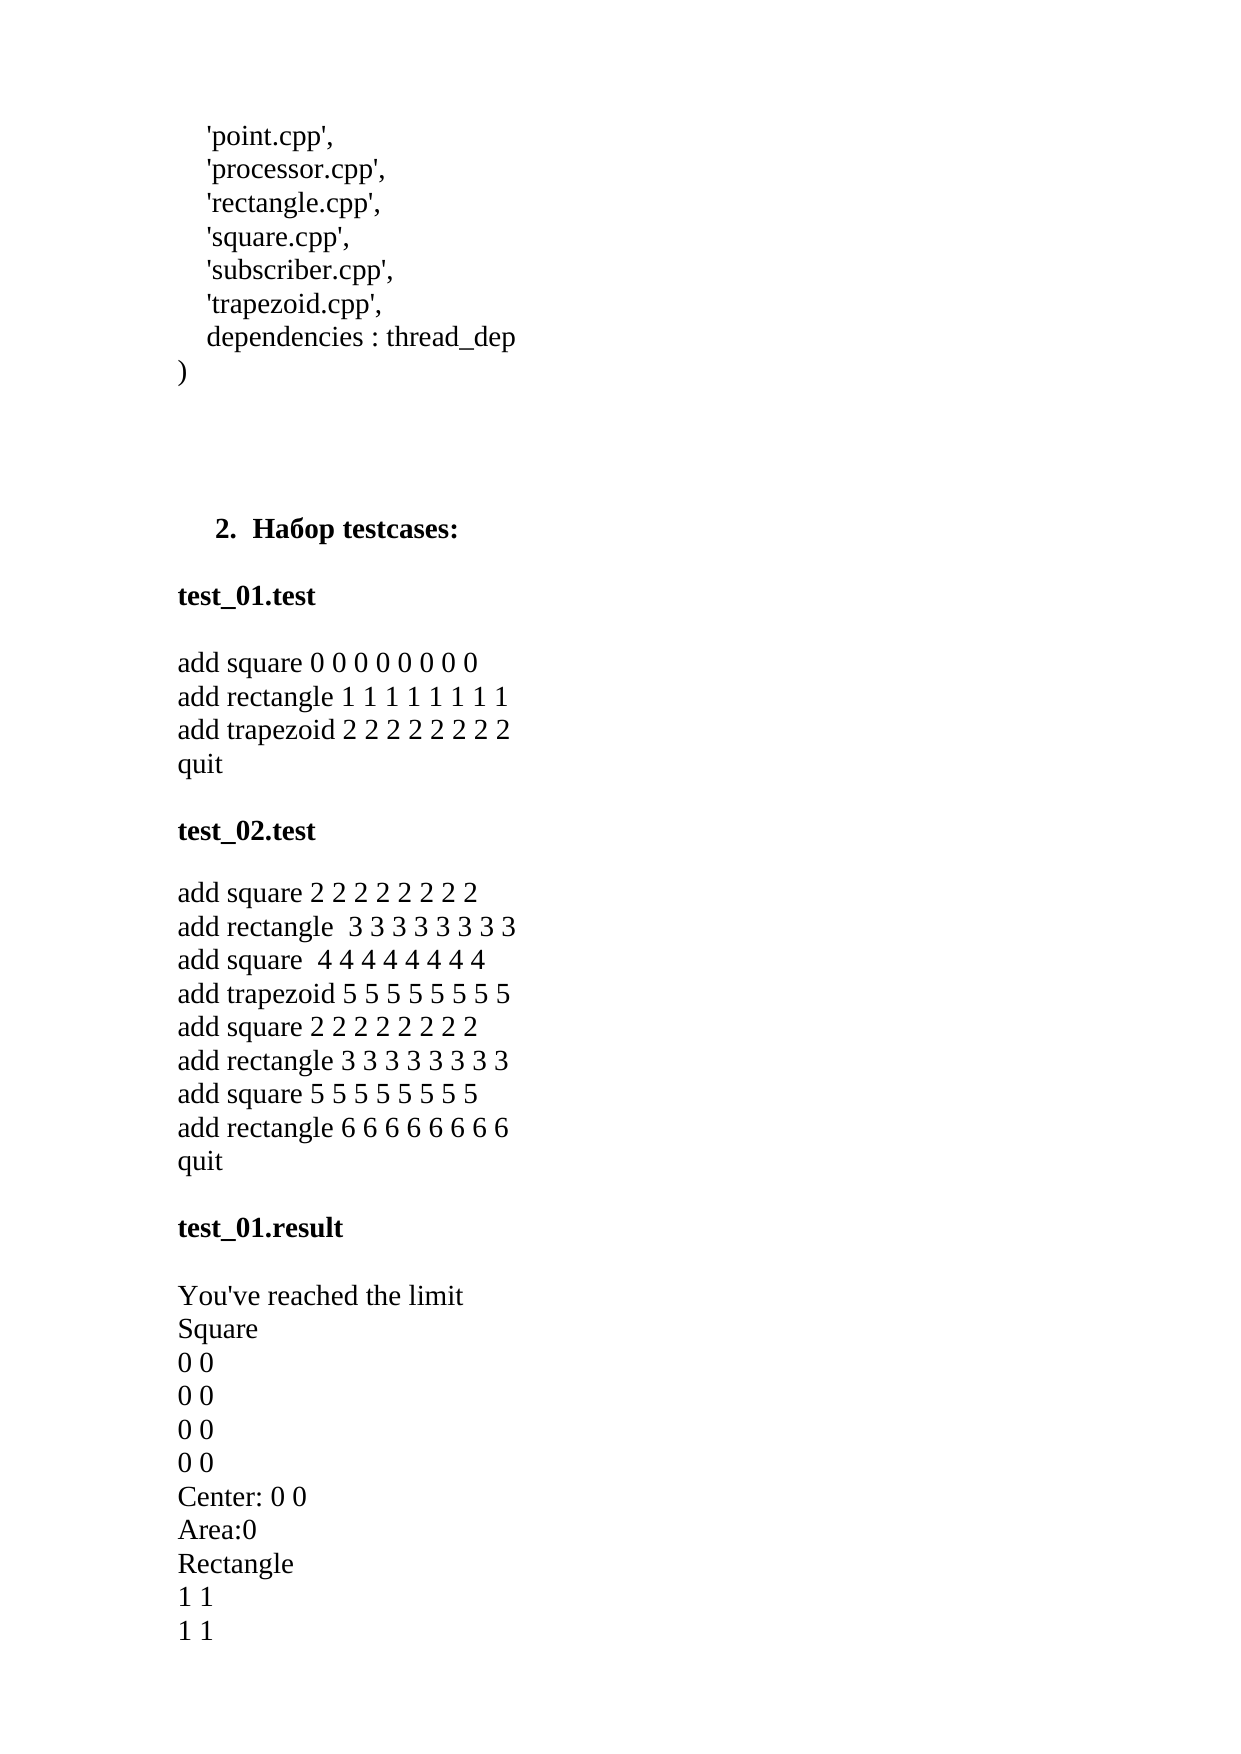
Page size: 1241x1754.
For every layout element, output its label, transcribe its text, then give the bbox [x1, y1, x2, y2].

text add trapezoid 5 5 5 5 5 5 5 5 [177, 976, 1152, 1009]
text Rectangle [177, 1546, 1152, 1579]
list Набор testcases: [215, 511, 1152, 544]
text add square 5 5 5 5 5 5 5 5 [177, 1076, 1152, 1110]
text add square 2 2 2 2 2 2 2 2 [177, 875, 1152, 909]
text 0 0 [177, 1445, 1152, 1479]
text test_02.test [177, 813, 1152, 846]
text add square 2 2 2 2 2 2 2 2 [177, 1009, 1152, 1043]
text add rectangle 6 6 6 6 6 6 6 6 [177, 1110, 1152, 1143]
text test_01.result [177, 1211, 1152, 1244]
text add trapezoid 2 2 2 2 2 2 2 2 [177, 712, 1152, 746]
text 1 1 [177, 1613, 1152, 1647]
text quit [177, 746, 1152, 779]
text 0 0 [177, 1412, 1152, 1445]
text 'rectangle.cpp', [177, 185, 1152, 219]
text Square [177, 1311, 1152, 1345]
text 0 0 [177, 1378, 1152, 1412]
text quit [177, 1143, 1152, 1177]
text add rectangle 1 1 1 1 1 1 1 1 [177, 679, 1152, 712]
text 0 0 [177, 1345, 1152, 1378]
text ) [177, 353, 1152, 386]
text You've reached the limit [177, 1278, 1152, 1311]
text 'trapezoid.cpp', [177, 286, 1152, 319]
text add square 4 4 4 4 4 4 4 4 [177, 942, 1152, 976]
text test_01.test [177, 578, 1152, 612]
text Area:0 [177, 1512, 1152, 1546]
text 'point.cpp', [177, 118, 1152, 152]
text dependencies : thread_dep [177, 319, 1152, 353]
text 1 1 [177, 1579, 1152, 1613]
text add rectangle 3 3 3 3 3 3 3 3 [177, 1043, 1152, 1076]
text 'square.cpp', [177, 219, 1152, 252]
text add square 0 0 0 0 0 0 0 0 [177, 645, 1152, 679]
text 'subscriber.cpp', [177, 252, 1152, 286]
text add rectangle 3 3 3 3 3 3 3 3 [177, 909, 1152, 942]
text Center: 0 0 [177, 1479, 1152, 1512]
text 'processor.cpp', [177, 152, 1152, 185]
